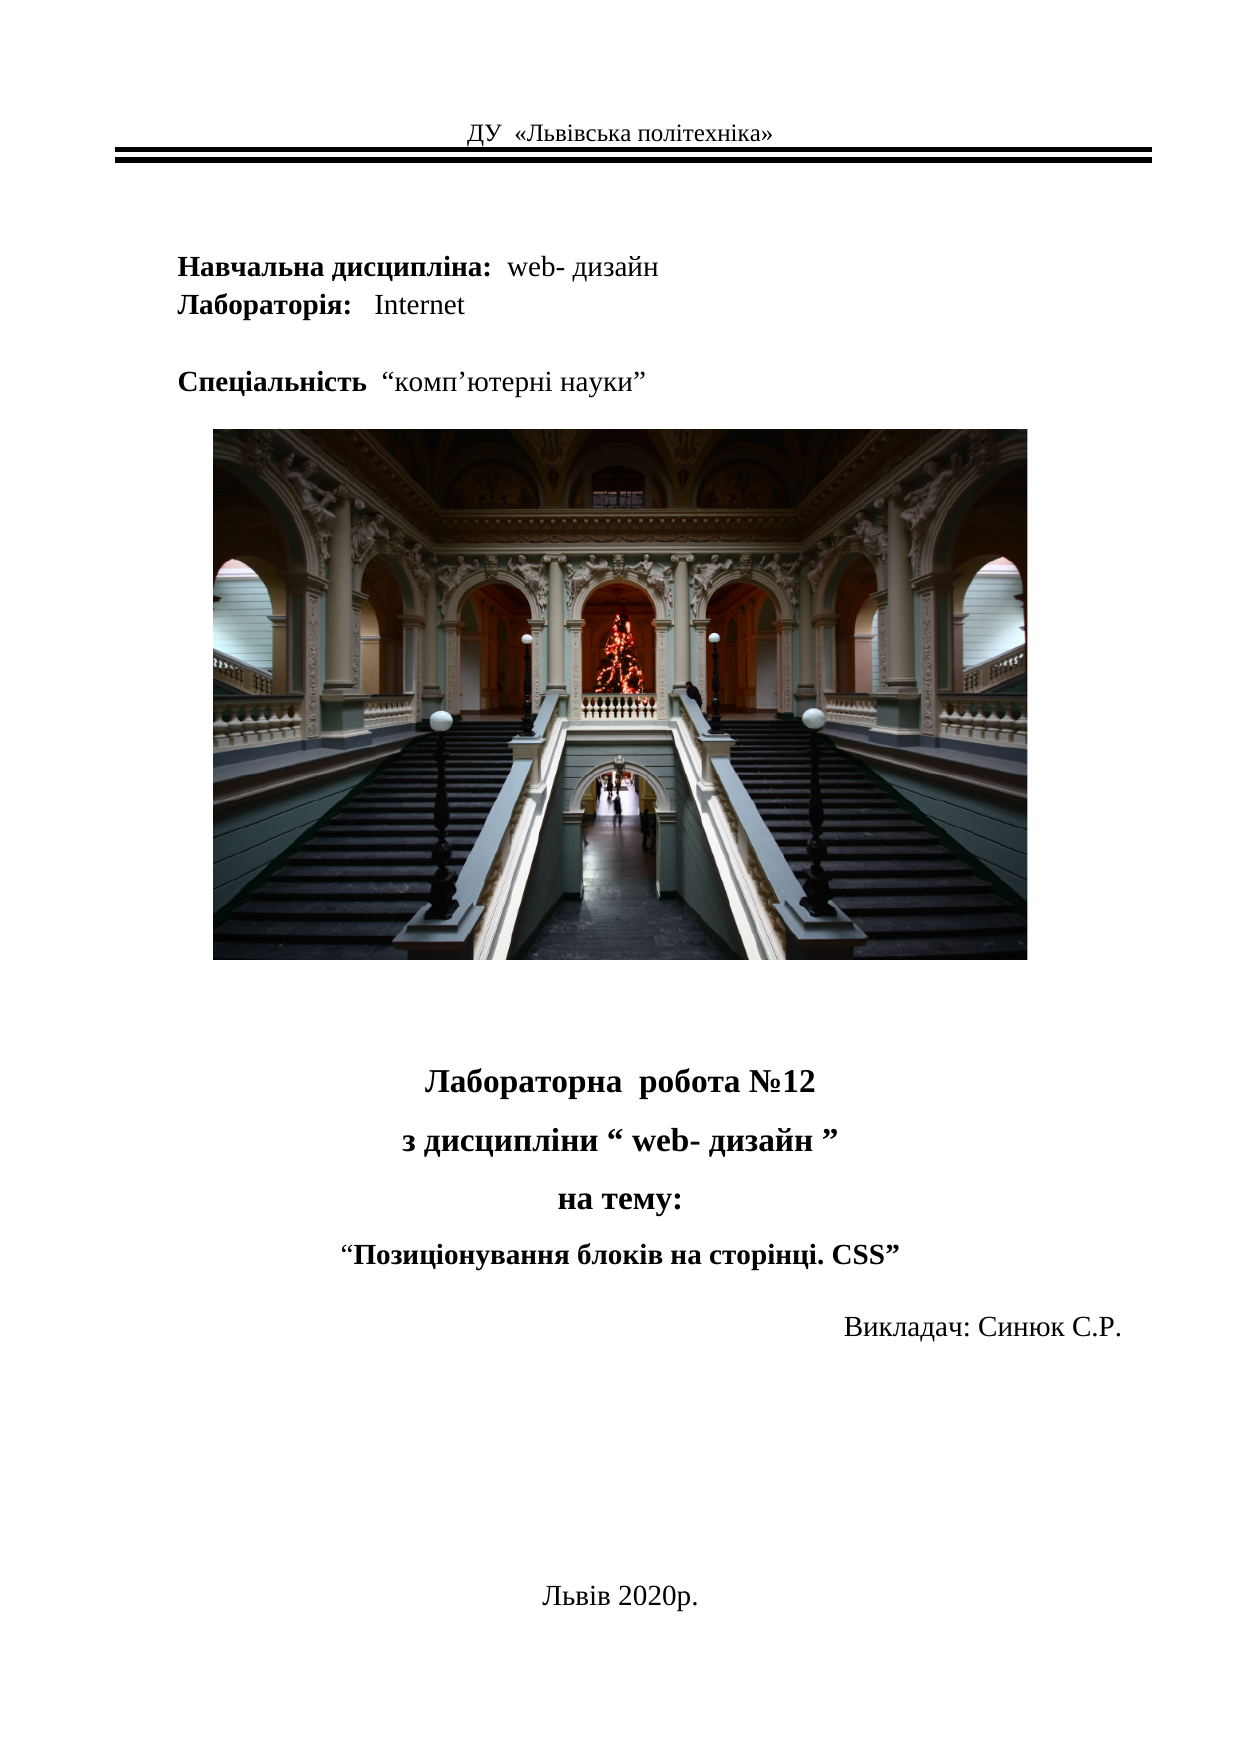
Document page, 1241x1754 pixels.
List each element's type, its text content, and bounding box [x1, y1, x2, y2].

text Лабораторна робота №12 [118, 1061, 1122, 1100]
text ДУ «Львівська політехніка» [118, 118, 1122, 147]
text Львів 2020р. [118, 1578, 1122, 1611]
text на тему: [118, 1179, 1122, 1217]
table_header [115, 152, 1152, 157]
text Лабораторія: Internet [118, 287, 1122, 321]
text з дисципліни “ web- дизайн ” [118, 1120, 1122, 1158]
picture [213, 429, 1028, 960]
text Спеціальність “комп’ютерні науки” [177, 364, 1122, 398]
text Викладач: Синюк С.Р. [339, 1309, 1122, 1343]
text “Позиціонування блоків на сторінці. CSS” [118, 1237, 1122, 1271]
text Навчальна дисципліна: web- дизайн [118, 249, 1122, 282]
table_header [115, 163, 1152, 191]
